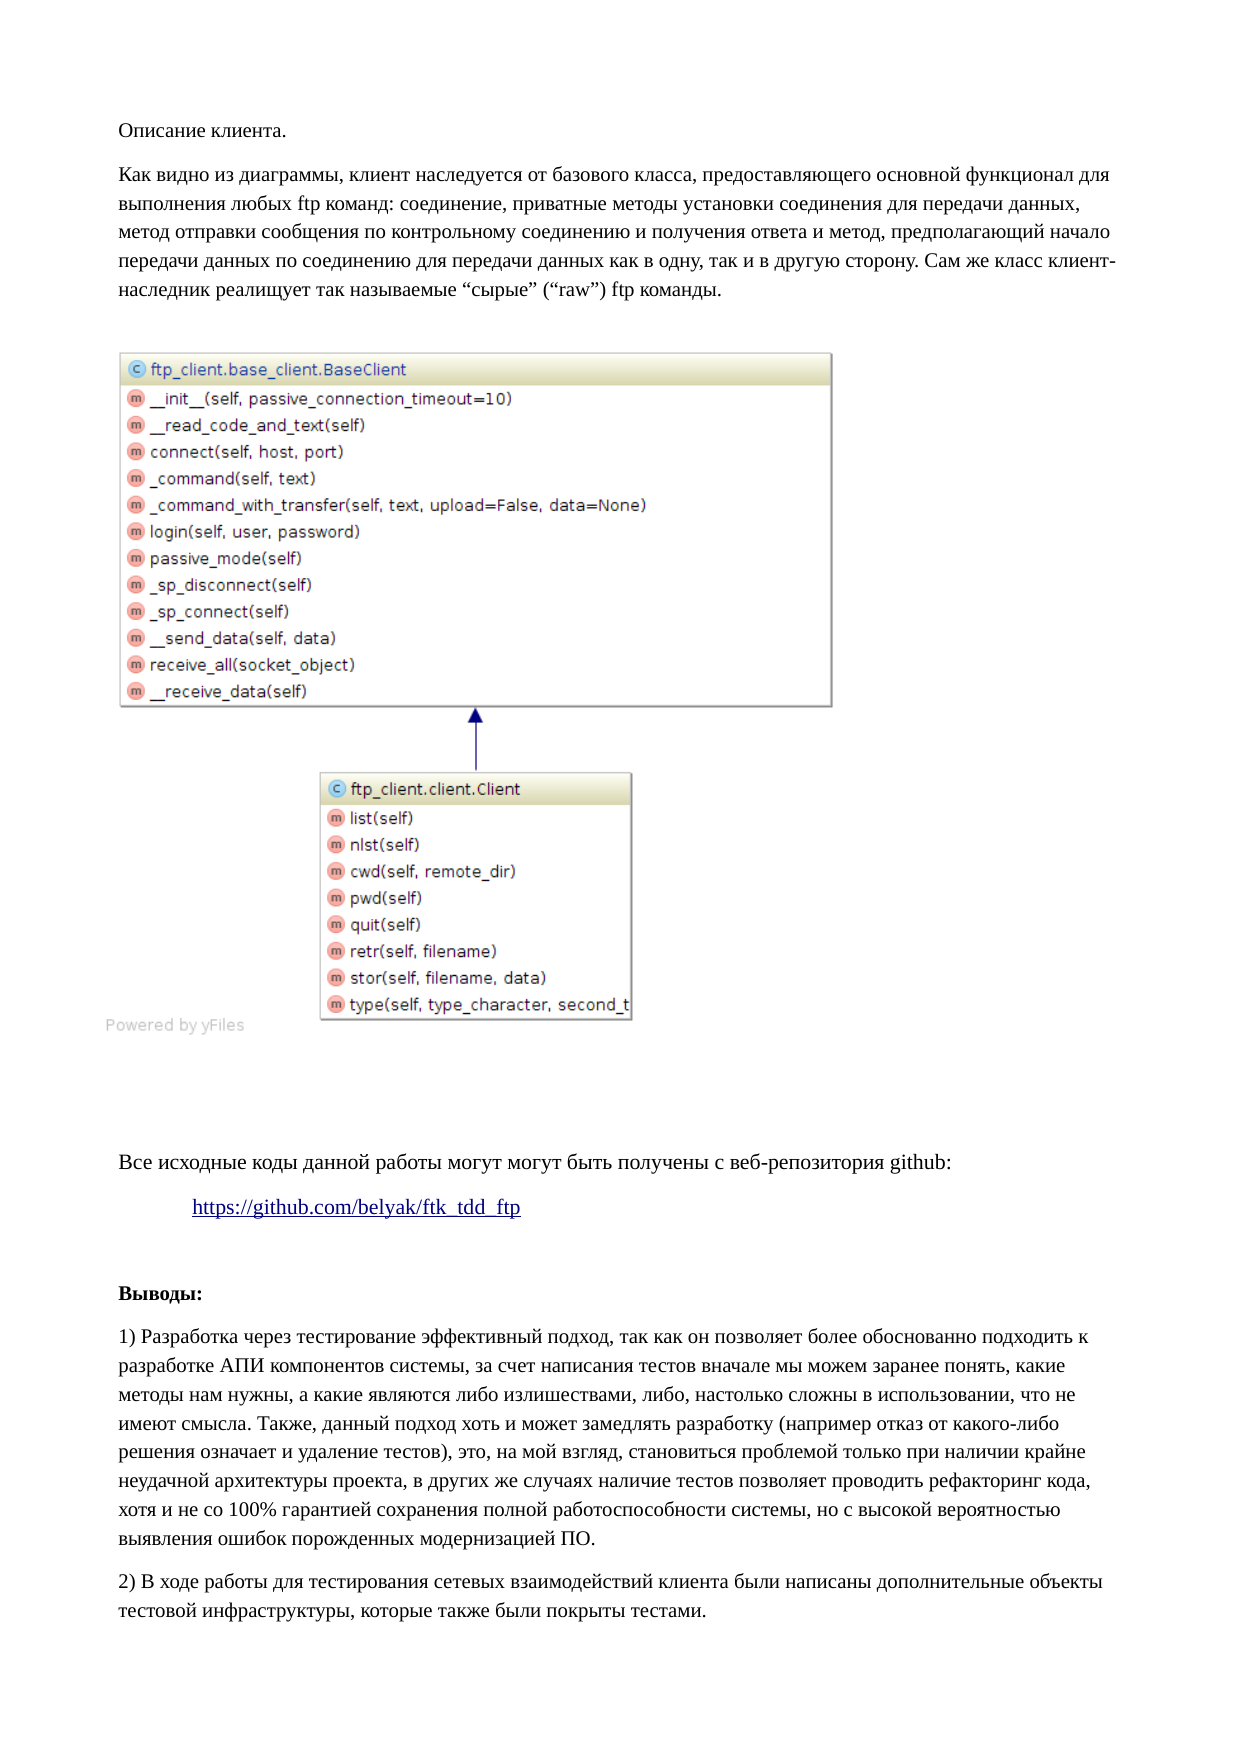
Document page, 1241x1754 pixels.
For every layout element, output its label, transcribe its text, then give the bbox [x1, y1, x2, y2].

text Все исходные коды данной работы могут могут быть получены с веб-репозитория github: [118, 1149, 1122, 1174]
text 1) Разработка через тестирование эффективный подход, так как он позволяет более обоснованно подходить к разработке АПИ компонентов системы, за счет написания тестов вначале мы можем заранее понять, какие методы нам нужны, а какие являются либо излишествами, либо, настолько сложны в использовании, что не имеют смысла. Также, данный подход хоть и может замедлять разработку (например отказ от какого-либо решения означает и удаление тестов), это, на мой взгляд, становиться проблемой только при наличии крайне неудачной архитектуры проекта, в других же случаях наличие тестов позволяет проводить рефакторинг кода, хотя и не со 100% гарантией сохранения полной работоспособности системы, но с высокой вероятностью выявления ошибок порожденных модернизацией ПО. [118, 1324, 1122, 1550]
text Как видно из диаграммы, клиент наследуется от базового класса, предоставляющего основной функционал для выполнения любых ftp команд: соединение, приватные методы установки соединения для передачи данных, метод отправки сообщения по контрольному соединению и получения ответа и метод, предполагающий начало передачи данных по соединению для передачи данных как в одну, так и в другую сторону. Сам же класс клиент-наследник реалищует так называемые “сырые” (“raw”) ftp команды. [118, 162, 1122, 301]
text 2) В ходе работы для тестирования сетевых взаимодействий клиента были написаны дополнительные объекты тестовой инфраструктуры, которые также были покрыты тестами. [118, 1569, 1122, 1622]
picture [93, 326, 858, 1046]
text Описание клиента. [118, 118, 1122, 142]
text https://github.com/belyak/ftk_tdd_ftp [118, 1194, 1122, 1219]
text Выводы: [118, 1280, 1122, 1304]
